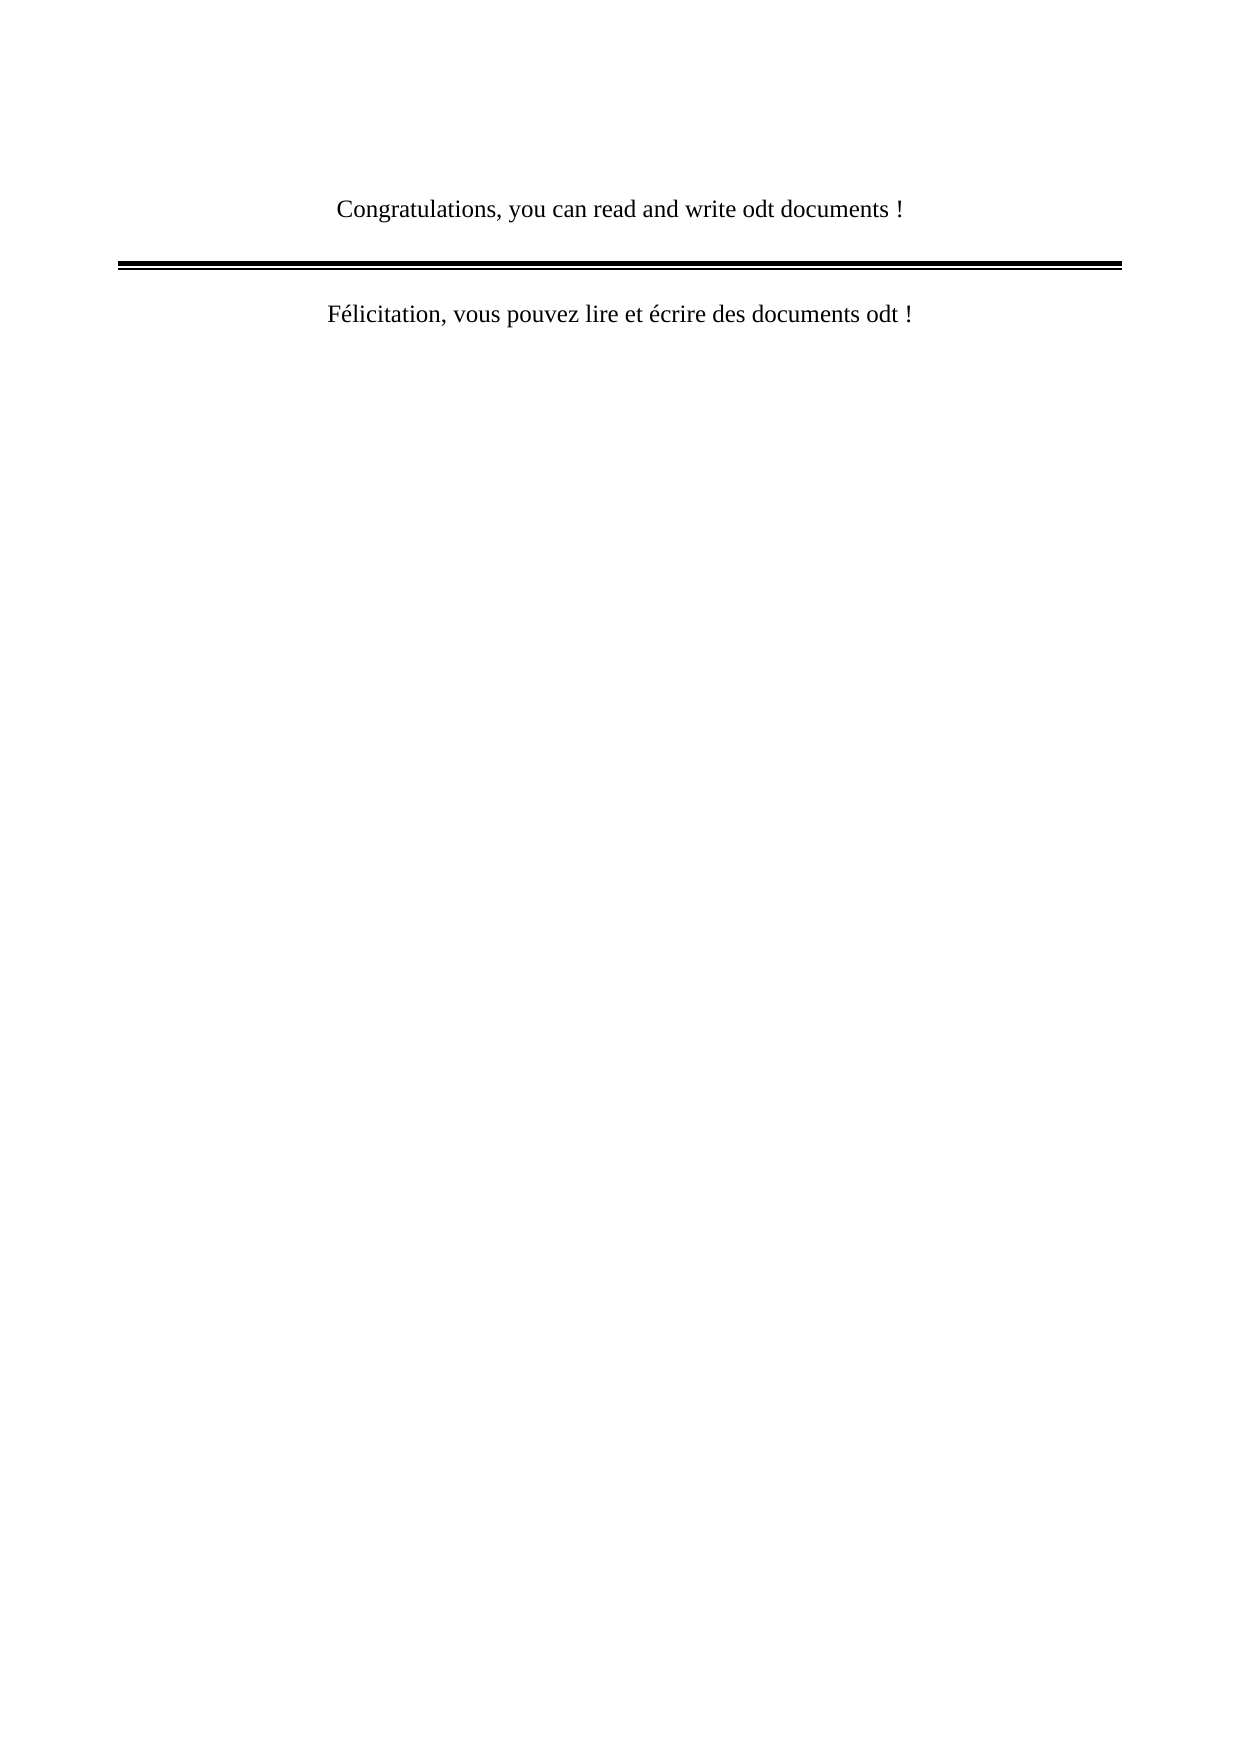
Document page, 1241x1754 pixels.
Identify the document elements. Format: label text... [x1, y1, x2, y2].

text Congratulations, you can read and write odt documents ! [118, 194, 1122, 223]
text Félicitation, vous pouvez lire et écrire des documents odt ! [118, 299, 1122, 327]
